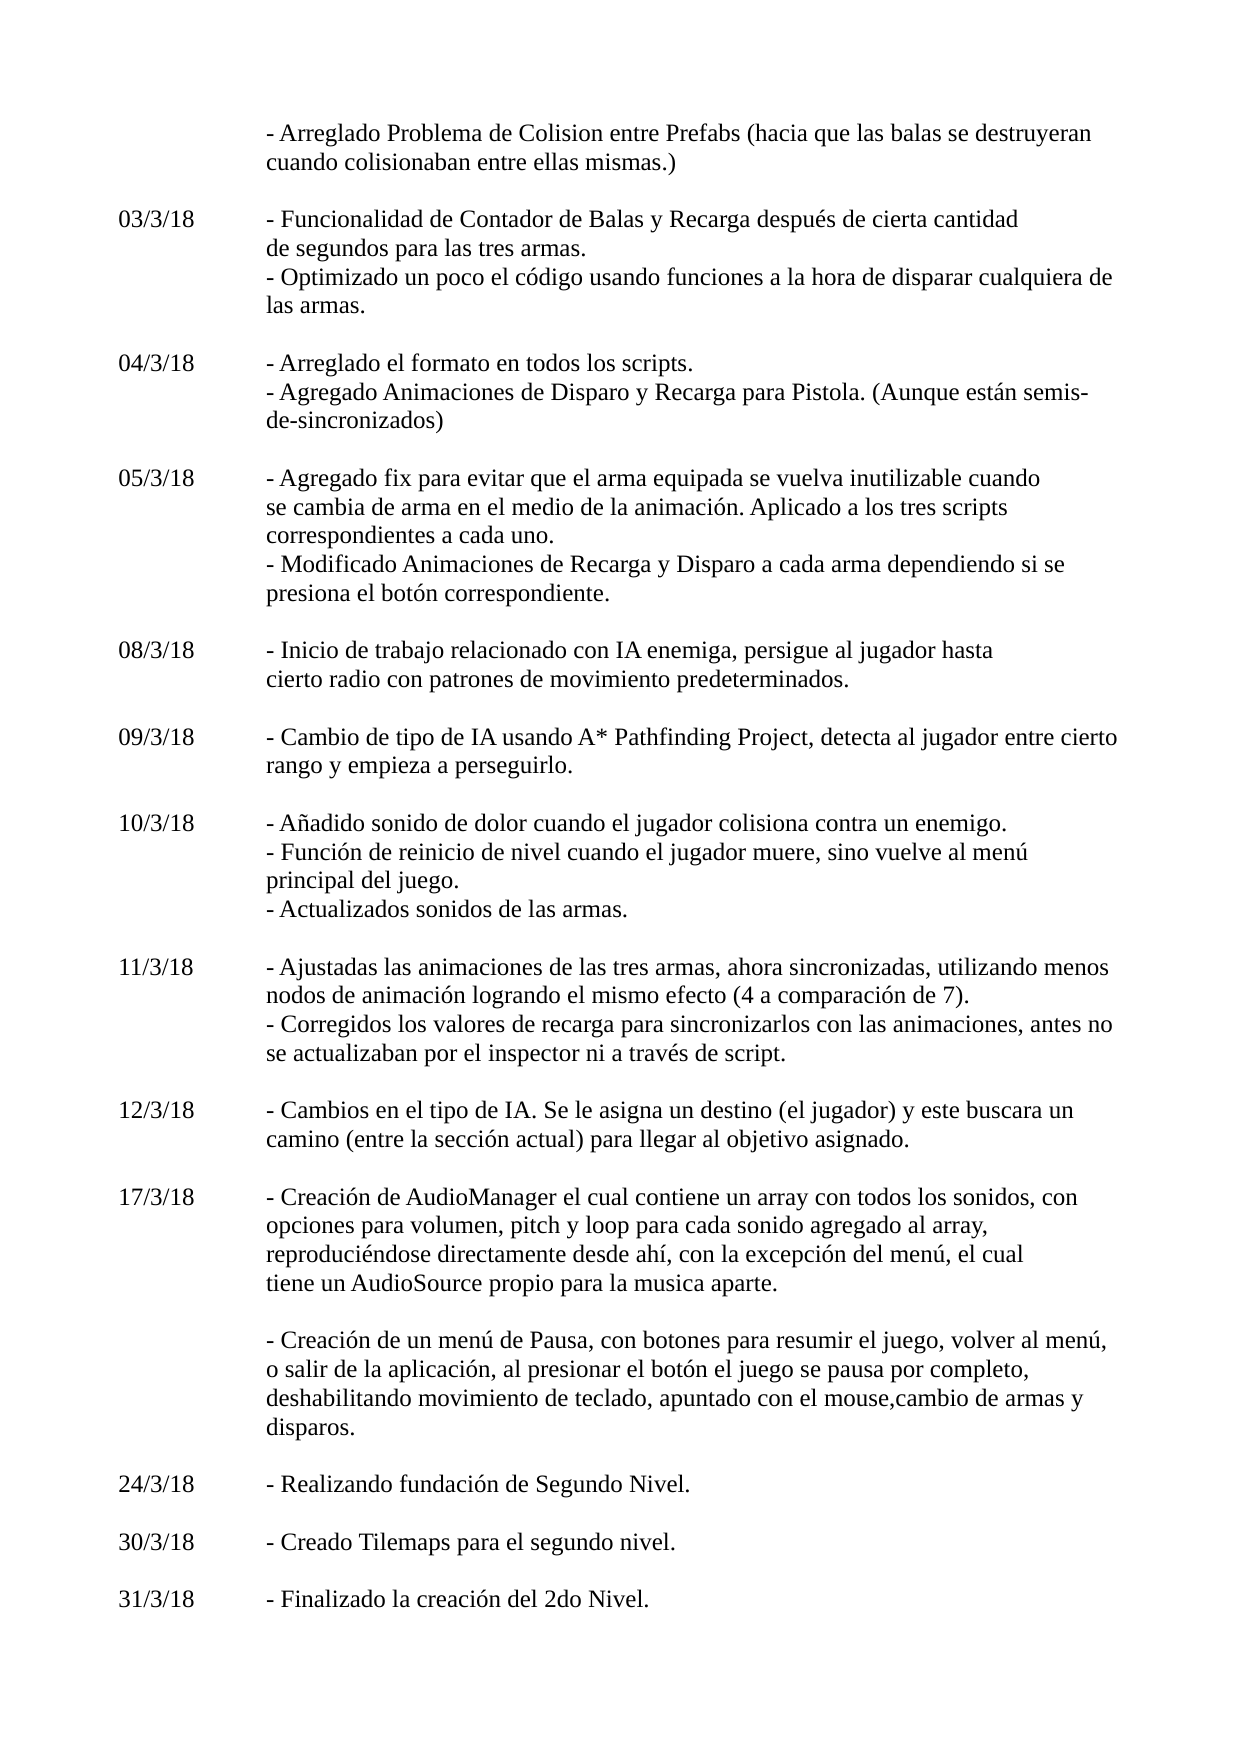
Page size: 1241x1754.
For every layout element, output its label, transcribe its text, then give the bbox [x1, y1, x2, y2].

text 31/3/18 - Finalizado la creación del 2do Nivel. [118, 1584, 1122, 1613]
text - Arreglado Problema de Colision entre Prefabs (hacia que las balas se destruyeran cuando colisionaban entre ellas mismas.) [118, 118, 1122, 176]
text 05/3/18 - Agregado fix para evitar que el arma equipada se vuelva inutilizable cuando se cambia de arma en el medio de la animación. Aplicado a los tres scripts correspondientes a cada uno. [118, 463, 1122, 549]
text - Corregidos los valores de recarga para sincronizarlos con las animaciones, antes no se actualizaban por el inspector ni a través de script. [118, 1009, 1122, 1067]
text 30/3/18 - Creado Tilemaps para el segundo nivel. [118, 1527, 1122, 1556]
text 04/3/18 - Arreglado el formato en todos los scripts. [118, 348, 1122, 377]
text - Modificado Animaciones de Recarga y Disparo a cada arma dependiendo si se presiona el botón correspondiente. [118, 549, 1122, 607]
text - Función de reinicio de nivel cuando el jugador muere, sino vuelve al menú principal del juego. [118, 837, 1122, 894]
text 11/3/18 - Ajustadas las animaciones de las tres armas, ahora sincronizadas, utilizando menos nodos de animación logrando el mismo efecto (4 a comparación de 7). [118, 952, 1122, 1009]
text - Actualizados sonidos de las armas. [118, 894, 1122, 923]
text 17/3/18 - Creación de AudioManager el cual contiene un array con todos los sonidos, con opciones para volumen, pitch y loop para cada sonido agregado al array, reproduciéndose directamente desde ahí, con la excepción del menú, el cual tiene un AudioSource propio para la musica aparte. [118, 1182, 1122, 1297]
text 08/3/18 - Inicio de trabajo relacionado con IA enemiga, persigue al jugador hasta cierto radio con patrones de movimiento predeterminados. [118, 636, 1122, 693]
text 03/3/18 - Funcionalidad de Contador de Balas y Recarga después de cierta cantidad de segundos para las tres armas. [118, 204, 1122, 262]
text - Optimizado un poco el código usando funciones a la hora de disparar cualquiera de las armas. [118, 262, 1122, 319]
text 10/3/18 - Añadido sonido de dolor cuando el jugador colisiona contra un enemigo. [118, 808, 1122, 837]
text 12/3/18 - Cambios en el tipo de IA. Se le asigna un destino (el jugador) y este buscara un camino (entre la sección actual) para llegar al objetivo asignado. [118, 1096, 1122, 1153]
text 24/3/18 - Realizando fundación de Segundo Nivel. [118, 1469, 1122, 1498]
text 09/3/18 - Cambio de tipo de IA usando A* Pathfinding Project, detecta al jugador entre cierto rango y empieza a perseguirlo. [118, 722, 1122, 779]
text - Agregado Animaciones de Disparo y Recarga para Pistola. (Aunque están semis- de-sincronizados) [118, 377, 1122, 434]
text - Creación de un menú de Pausa, con botones para resumir el juego, volver al menú, o salir de la aplicación, al presionar el botón el juego se pausa por completo, deshabilitando movimiento de teclado, apuntado con el mouse,cambio de armas y disparos. [118, 1326, 1122, 1441]
